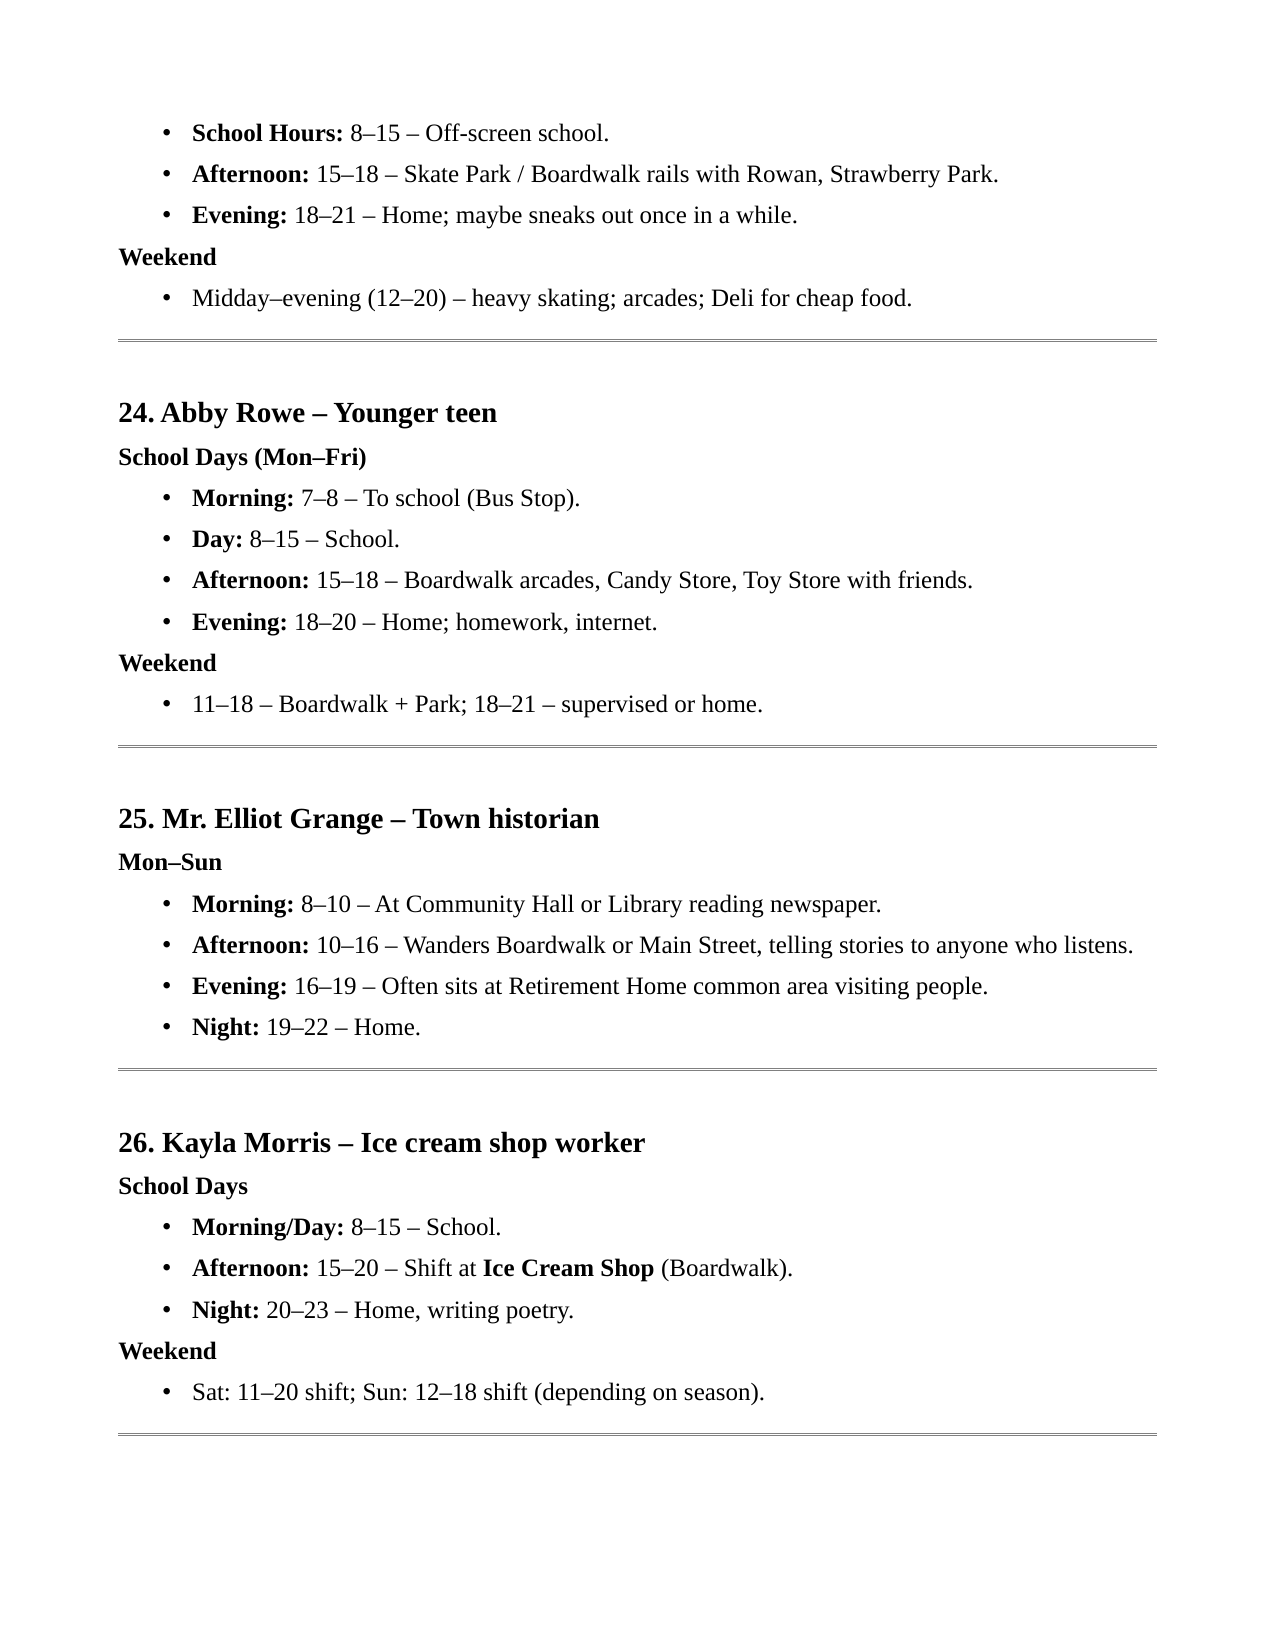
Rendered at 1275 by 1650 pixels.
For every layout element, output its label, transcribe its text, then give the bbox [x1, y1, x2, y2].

list Night: 20–23 – Home, writing poetry. [162, 1295, 1157, 1323]
subtitle 26. Kayla Morris – Ice cream shop worker [118, 1125, 1157, 1158]
list Evening: 16–19 – Often sits at Retirement Home common area visiting people. [162, 971, 1157, 1000]
list Morning: 8–10 – At Community Hall or Library reading newspaper. [162, 889, 1157, 917]
list Evening: 18–20 – Home; homework, internet. [162, 607, 1157, 635]
text School Days [118, 1171, 1157, 1200]
list Afternoon: 15–18 – Skate Park / Boardwalk rails with Rowan, Strawberry Park. [162, 159, 1157, 188]
text Mon–Sun [118, 847, 1157, 876]
list Sat: 11–20 shift; Sun: 12–18 shift (depending on season). [162, 1377, 1157, 1406]
list Evening: 18–21 – Home; maybe sneaks out once in a while. [162, 201, 1157, 229]
list 11–18 – Boardwalk + Park; 18–21 – supervised or home. [162, 689, 1157, 718]
text Weekend [118, 1336, 1157, 1365]
list Afternoon: 15–18 – Boardwalk arcades, Candy Store, Toy Store with friends. [162, 565, 1157, 594]
list Midday–evening (12–20) – heavy skating; arcades; Deli for cheap food. [162, 283, 1157, 312]
subtitle 25. Mr. Elliot Grange – Town historian [118, 801, 1157, 835]
list Afternoon: 10–16 – Wanders Boardwalk or Main Street, telling stories to anyone who listens. [162, 930, 1157, 959]
list Day: 8–15 – School. [162, 524, 1157, 553]
text School Days (Mon–Fri) [118, 442, 1157, 470]
list School Hours: 8–15 – Off-screen school. [162, 118, 1157, 147]
list Night: 19–22 – Home. [162, 1012, 1157, 1041]
list Afternoon: 15–20 – Shift at Ice Cream Shop (Boardwalk). [162, 1253, 1157, 1282]
text Weekend [118, 648, 1157, 677]
list Morning/Day: 8–15 – School. [162, 1212, 1157, 1241]
subtitle 24. Abby Rowe – Younger teen [118, 396, 1157, 429]
text Weekend [118, 242, 1157, 271]
list Morning: 7–8 – To school (Bus Stop). [162, 483, 1157, 512]
